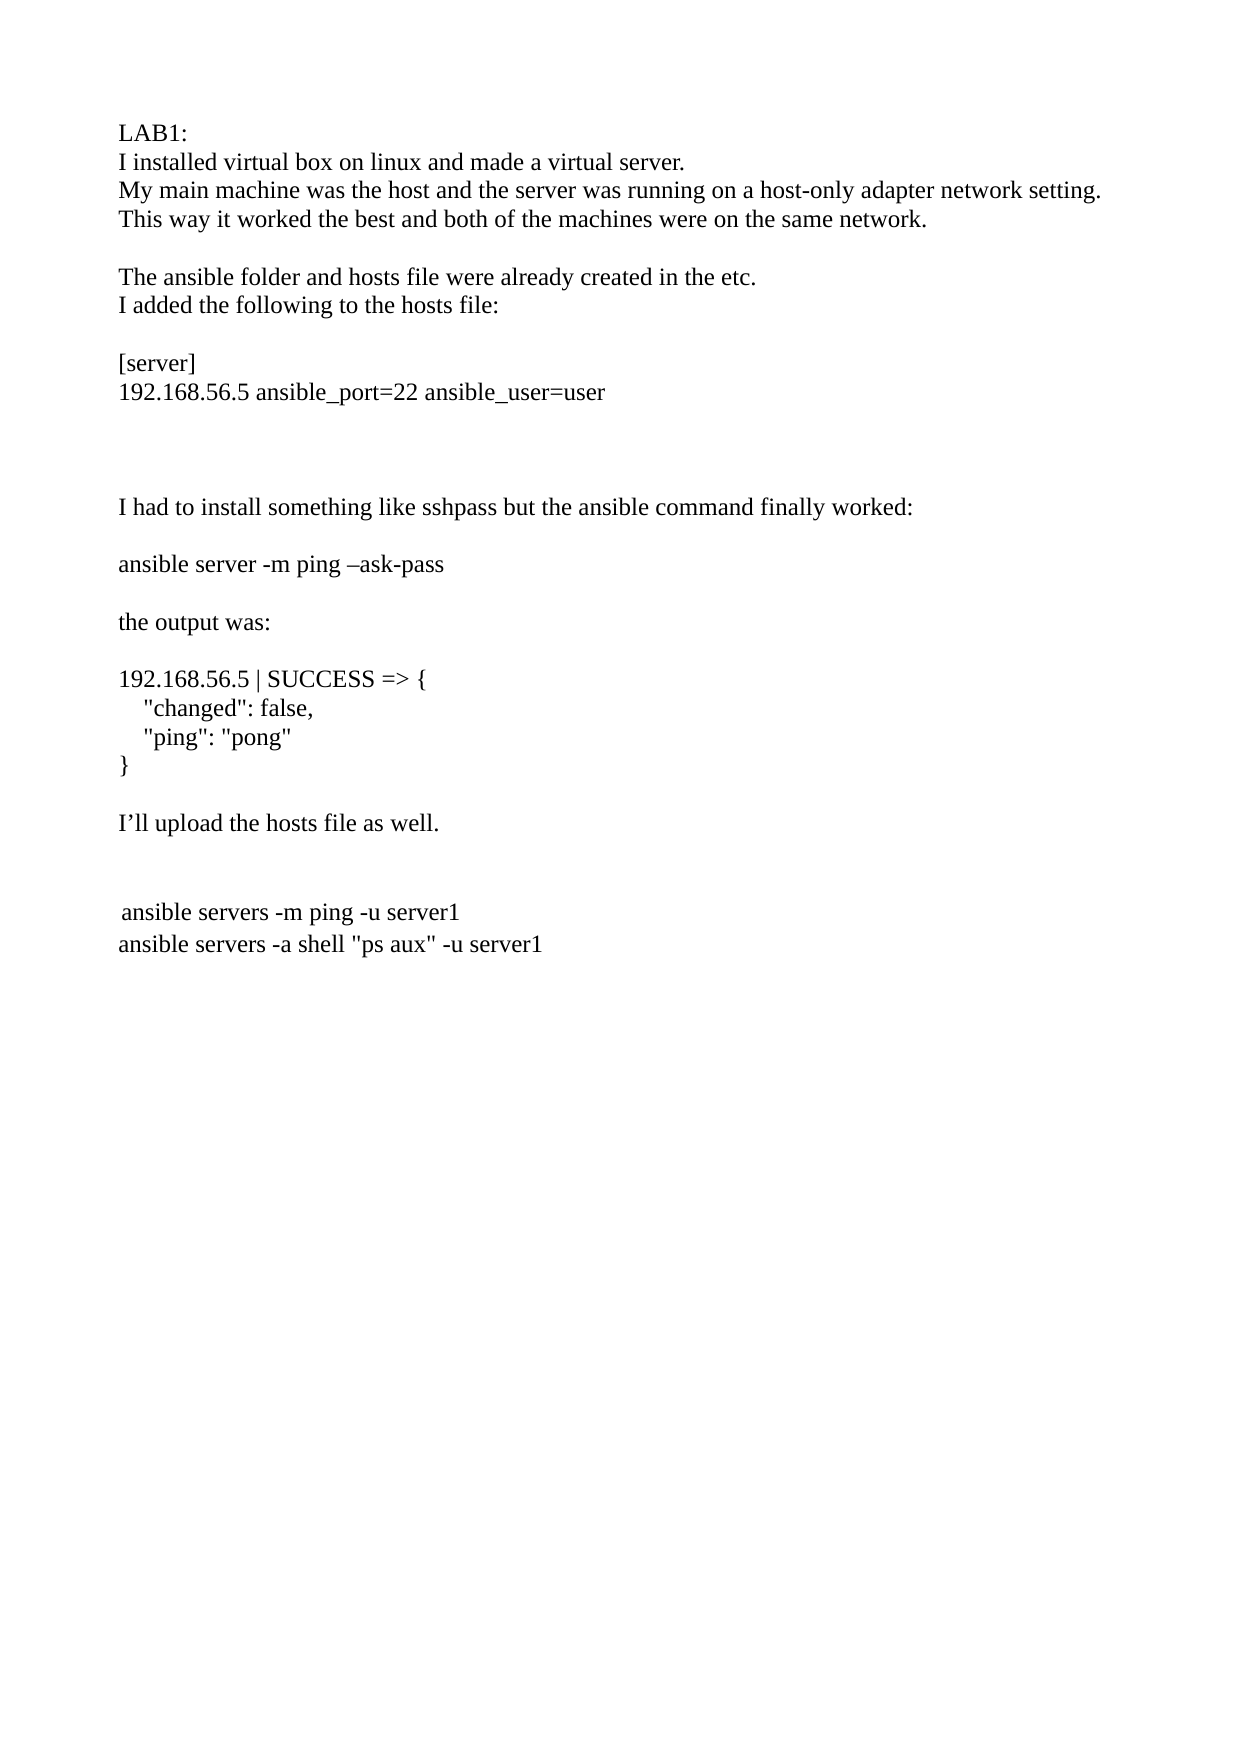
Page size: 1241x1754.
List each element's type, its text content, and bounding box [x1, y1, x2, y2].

text ansible server -m ping –ask-pass [118, 549, 1122, 578]
text the output was: [118, 607, 1122, 636]
text [server] [118, 348, 1122, 377]
text I had to install something like sshpass but the ansible command finally worked: [118, 492, 1122, 521]
table_header ansible servers -m ping -u server1 [118, 894, 536, 929]
text 192.168.56.5 | SUCCESS => { [118, 664, 1122, 693]
text 192.168.56.5 ansible_port=22 ansible_user=user [118, 377, 1122, 406]
text LAB1: [118, 118, 1122, 147]
text My main machine was the host and the server was running on a host-only adapter network setting. [118, 176, 1122, 204]
text ansible servers -a shell "ps aux" -u server1 [118, 929, 1122, 958]
text I’ll upload the hosts file as well. [118, 808, 1122, 837]
text } [118, 751, 1122, 779]
text I installed virtual box on linux and made a virtual server. [118, 147, 1122, 176]
text This way it worked the best and both of the machines were on the same network. [118, 204, 1122, 233]
text "changed": false, [118, 693, 1122, 722]
text I added the following to the hosts file: [118, 291, 1122, 319]
text "ping": "pong" [118, 722, 1122, 751]
text The ansible folder and hosts file were already created in the etc. [118, 262, 1122, 291]
